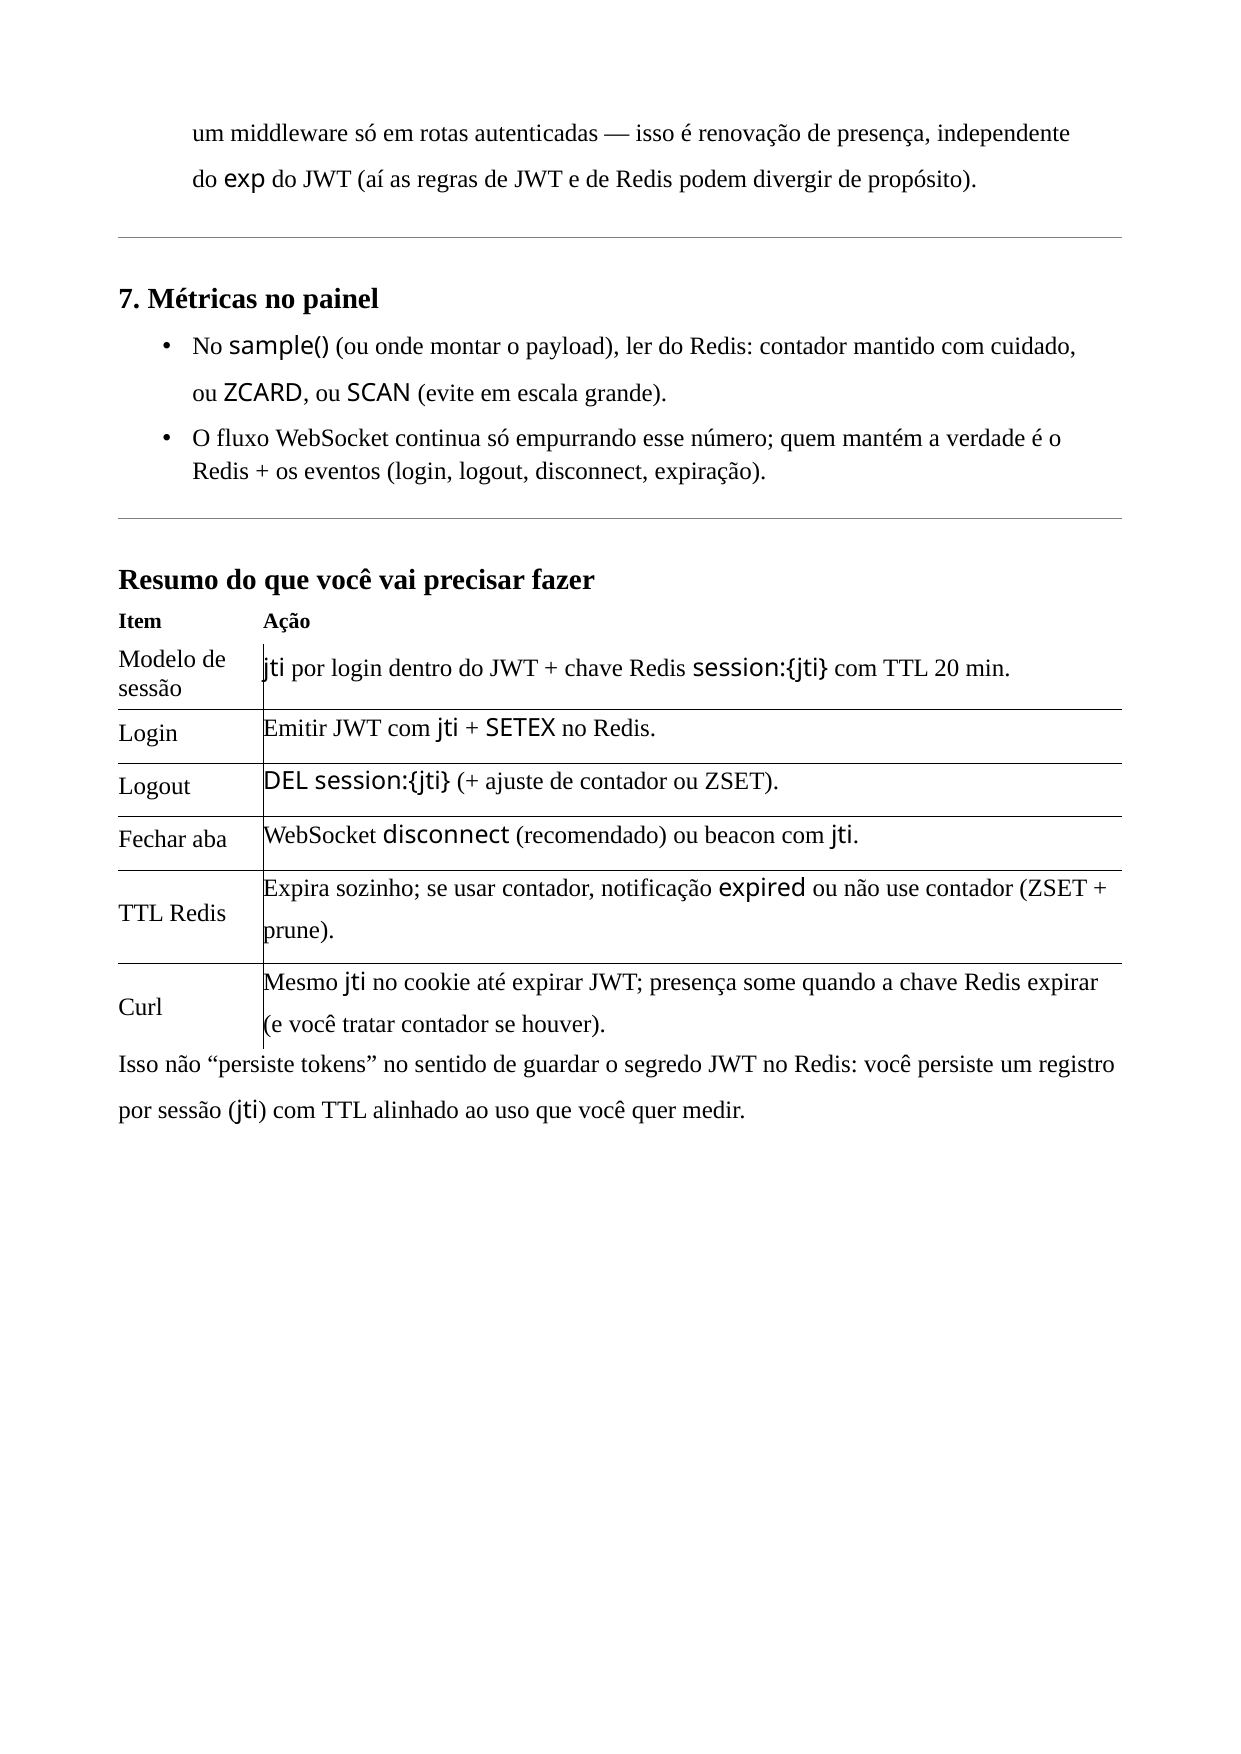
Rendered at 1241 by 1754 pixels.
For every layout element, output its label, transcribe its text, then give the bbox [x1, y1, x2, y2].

text Isso não “persiste tokens” no sentido de guardar o segredo JWT no Redis: você persiste um registro por sessão (jti) com TTL alinhado ao uso que você quer medir. [118, 1049, 1122, 1125]
subtitle 7. Métricas no painel [118, 281, 1122, 315]
table_cell WebSocket disconnect (recomendado) ou beacon com jti. [264, 817, 1122, 869]
table_cell Logout [118, 764, 263, 816]
table_cell Expira sozinho; se usar contador, notificação expired ou não use contador (ZSET + prune). [264, 871, 1122, 963]
list O fluxo WebSocket continua só empurrando esse número; quem mantém a verdade é o Redis + os eventos (login, logout, disconnect, expiração). [162, 423, 1122, 484]
table_cell Emitir JWT com jti + SETEX no Redis. [264, 710, 1122, 763]
table_cell jti por login dentro do JWT + chave Redis session:{jti} com TTL 20 min. [264, 644, 1122, 709]
table_cell Login [118, 710, 263, 763]
table_header Item [118, 608, 263, 644]
table_cell Fechar aba [118, 817, 263, 869]
table_cell TTL Redis [118, 871, 263, 963]
table_cell Curl [118, 964, 263, 1049]
table_cell Modelo de sessão [118, 644, 263, 709]
subtitle Resumo do que você vai precisar fazer [118, 562, 1122, 596]
list No sample() (ou onde montar o payload), ler do Redis: contador mantido com cuidado, ou ZCARD, ou SCAN (evite em escala grande). [162, 327, 1122, 409]
table_cell DEL session:{jti} (+ ajuste de contador ou ZSET). [264, 764, 1122, 816]
table_cell Mesmo jti no cookie até expirar JWT; presença some quando a chave Redis expirar (e você tratar contador se houver). [264, 964, 1122, 1049]
table_header Ação [263, 608, 1122, 644]
list um middleware só em rotas autenticadas — isso é renovação de presença, independente do exp do JWT (aí as regras de JWT e de Redis podem divergir de propósito). [162, 118, 1122, 194]
